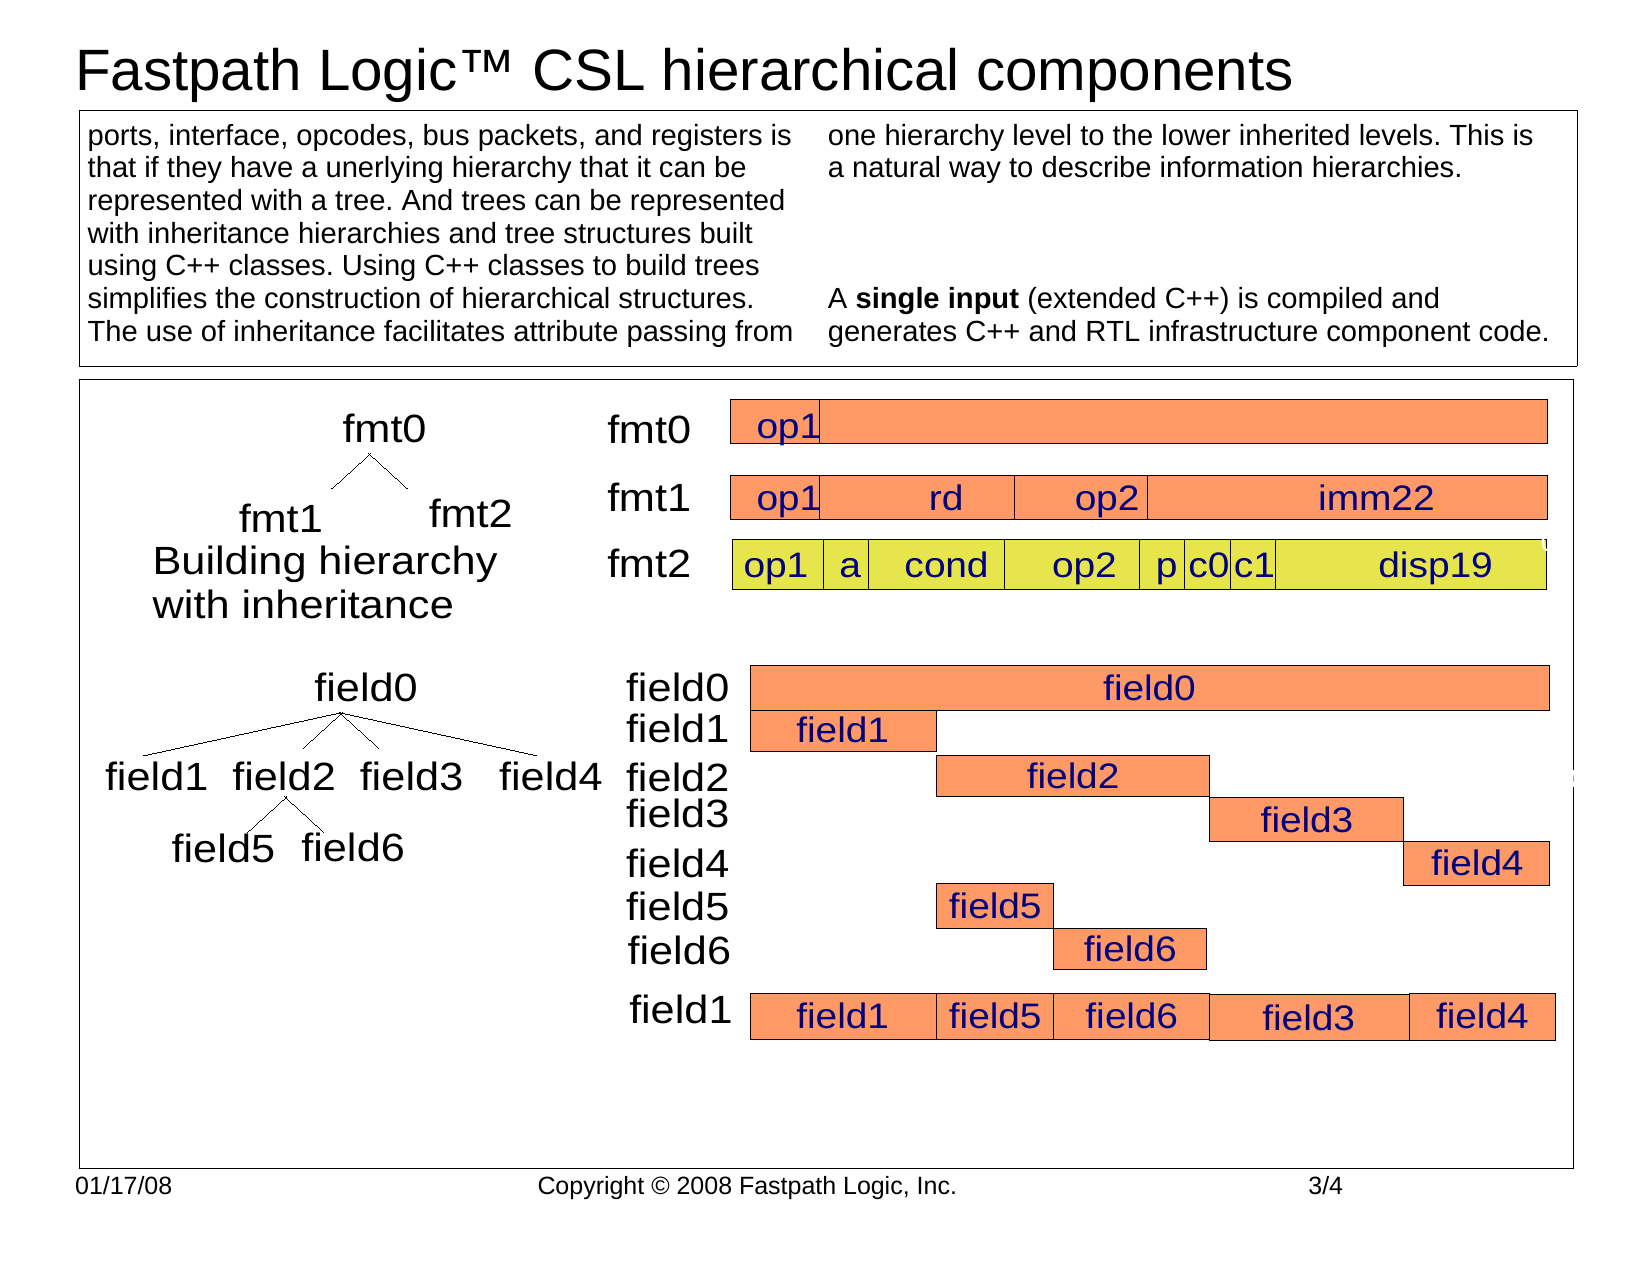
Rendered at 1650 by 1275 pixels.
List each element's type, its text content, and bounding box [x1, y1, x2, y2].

text A single input (extended C++) is compiled and generates C++ and RTL infrastructure component code. The infrastructure code is used to support a standard Silicon Valley chip design methodology. C++ and RTL constant files with the same values are also generated. [828, 282, 1553, 347]
text ports, interface, opcodes, bus packets, and registers is that if they have a unerlying hierarchy that it can be represented with a tree. And trees can be represented with inheritance hierarchies and tree structures built using C++ classes. Using C++ classes to build trees simplifies the construction of hierarchical structures. The use of inheritance facilitates attribute passing from [87, 119, 813, 347]
text one hierarchy level to the lower inherited levels. This is a natural way to describe information hierarchies. [828, 119, 1553, 184]
